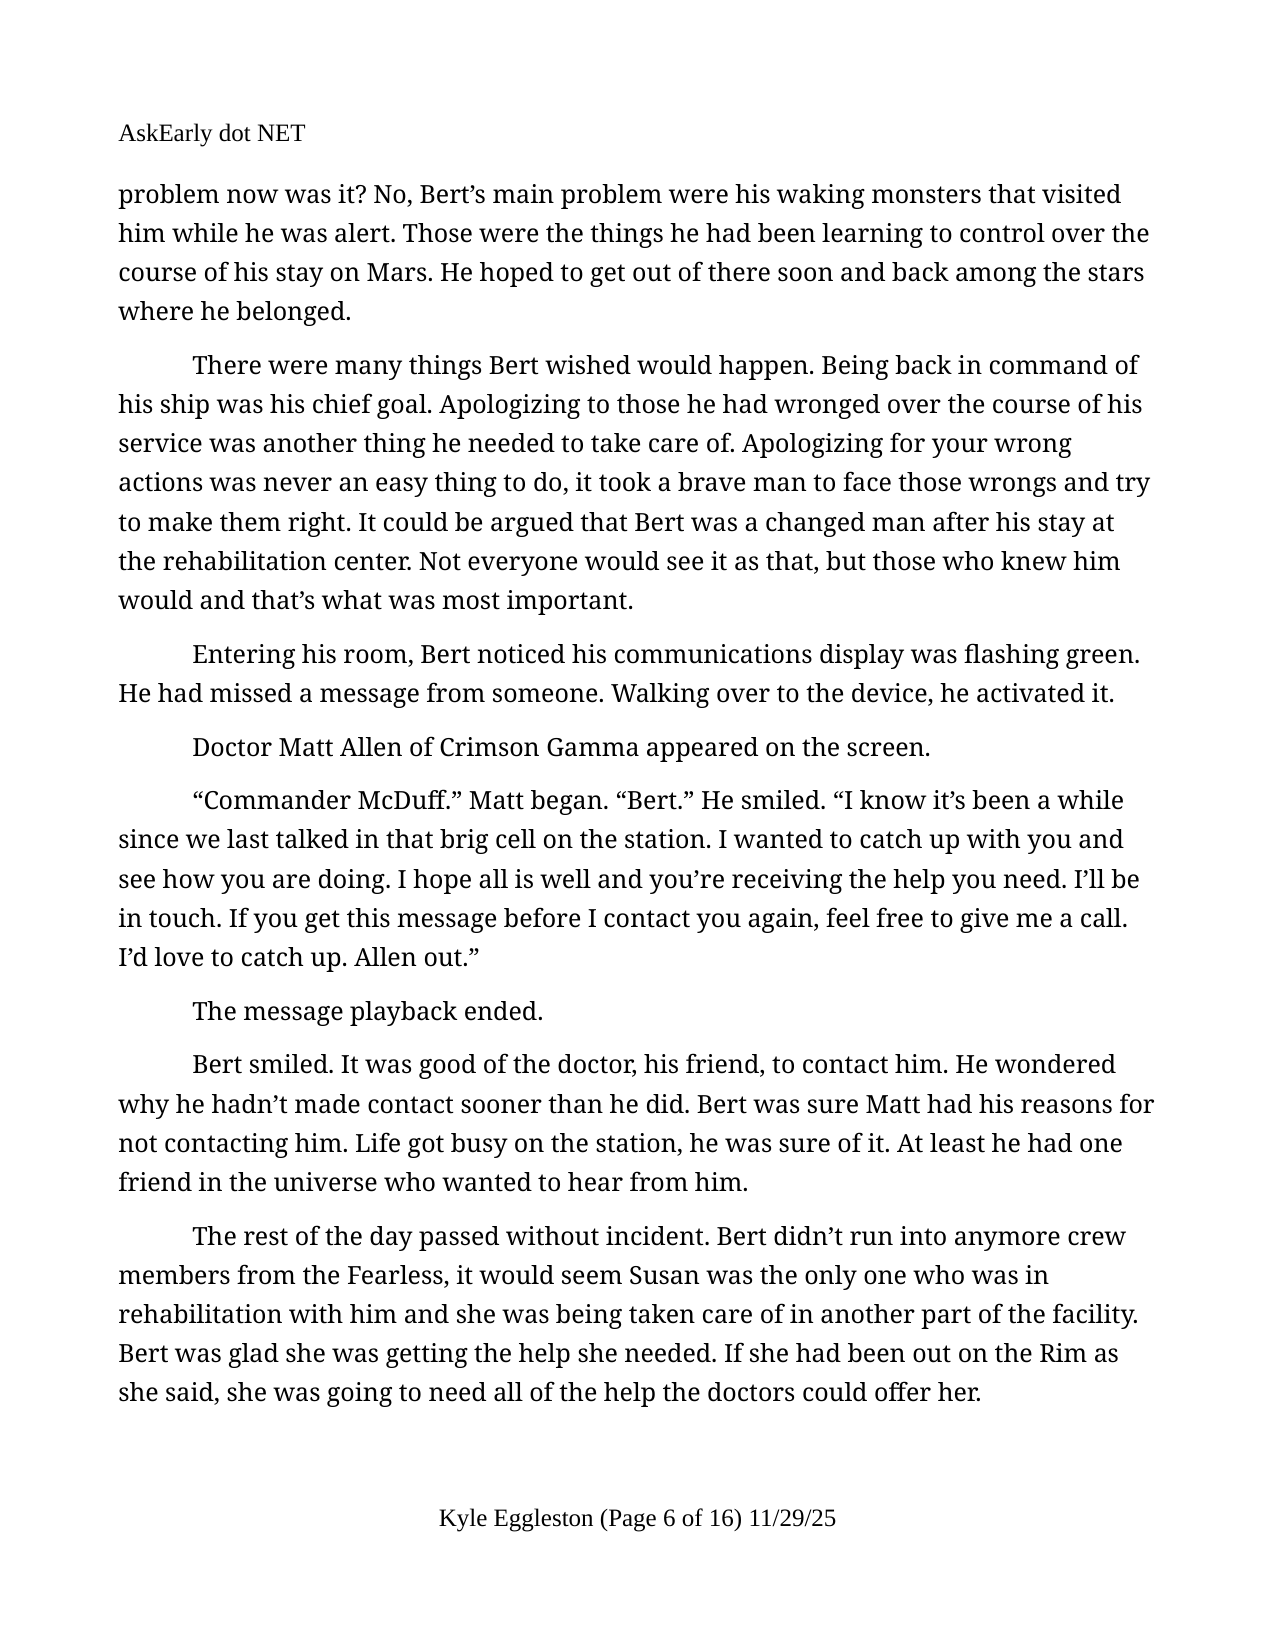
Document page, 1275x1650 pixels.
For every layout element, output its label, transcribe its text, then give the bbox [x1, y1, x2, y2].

text The message playback ended. [118, 993, 1157, 1027]
text Entering his room, Bert noticed his communications display was flashing green. He had missed a message from someone. Walking over to the device, he activated it. [118, 636, 1157, 709]
text There were many things Bert wished would happen. Being back in command of his ship was his chief goal. Apologizing to those he had wronged over the course of his service was another thing he needed to take care of. Apologizing for your wrong actions was never an easy thing to do, it took a brave man to face those wrongs and try to make them right. It could be argued that Bert was a changed man after his stay at the rehabilitation center. Not everyone would see it as that, but those who knew him would and that’s what was most important. [118, 348, 1157, 617]
text Bert smiled. It was good of the doctor, his friend, to contact him. He wondered why he hadn’t made contact sooner than he did. Bert was sure Matt had his reasons for not contacting him. Life got busy on the station, he was sure of it. At least he had one friend in the universe who wanted to hear from him. [118, 1047, 1157, 1199]
text Doctor Matt Allen of Crimson Gamma appeared on the screen. [118, 729, 1157, 763]
text problem now was it? No, Bert’s main problem were his waking monsters that visited him while he was alert. Those were the things he had been learning to control over the course of his stay on Mars. He hoped to get out of there soon and back among the stars where he belonged. [118, 176, 1157, 328]
text The rest of the day passed without incident. Bert didn’t run into anymore crew members from the Fearless, it would seem Susan was the only one who was in rehabilitation with him and she was being taken care of in another part of the facility. Bert was glad she was getting the help she needed. If she had been out on the Rim as she said, she was going to need all of the help the doctors could offer her. [118, 1218, 1157, 1409]
text “Commander McDuff.” Matt began. “Bert.” He smiled. “I know it’s been a while since we last talked in that brig cell on the station. I wanted to catch up with you and see how you are doing. I hope all is well and you’re receiving the help you need. I’ll be in touch. If you get this message before I contact you again, feel free to give me a call. I’d love to catch up. Allen out.” [118, 783, 1157, 974]
